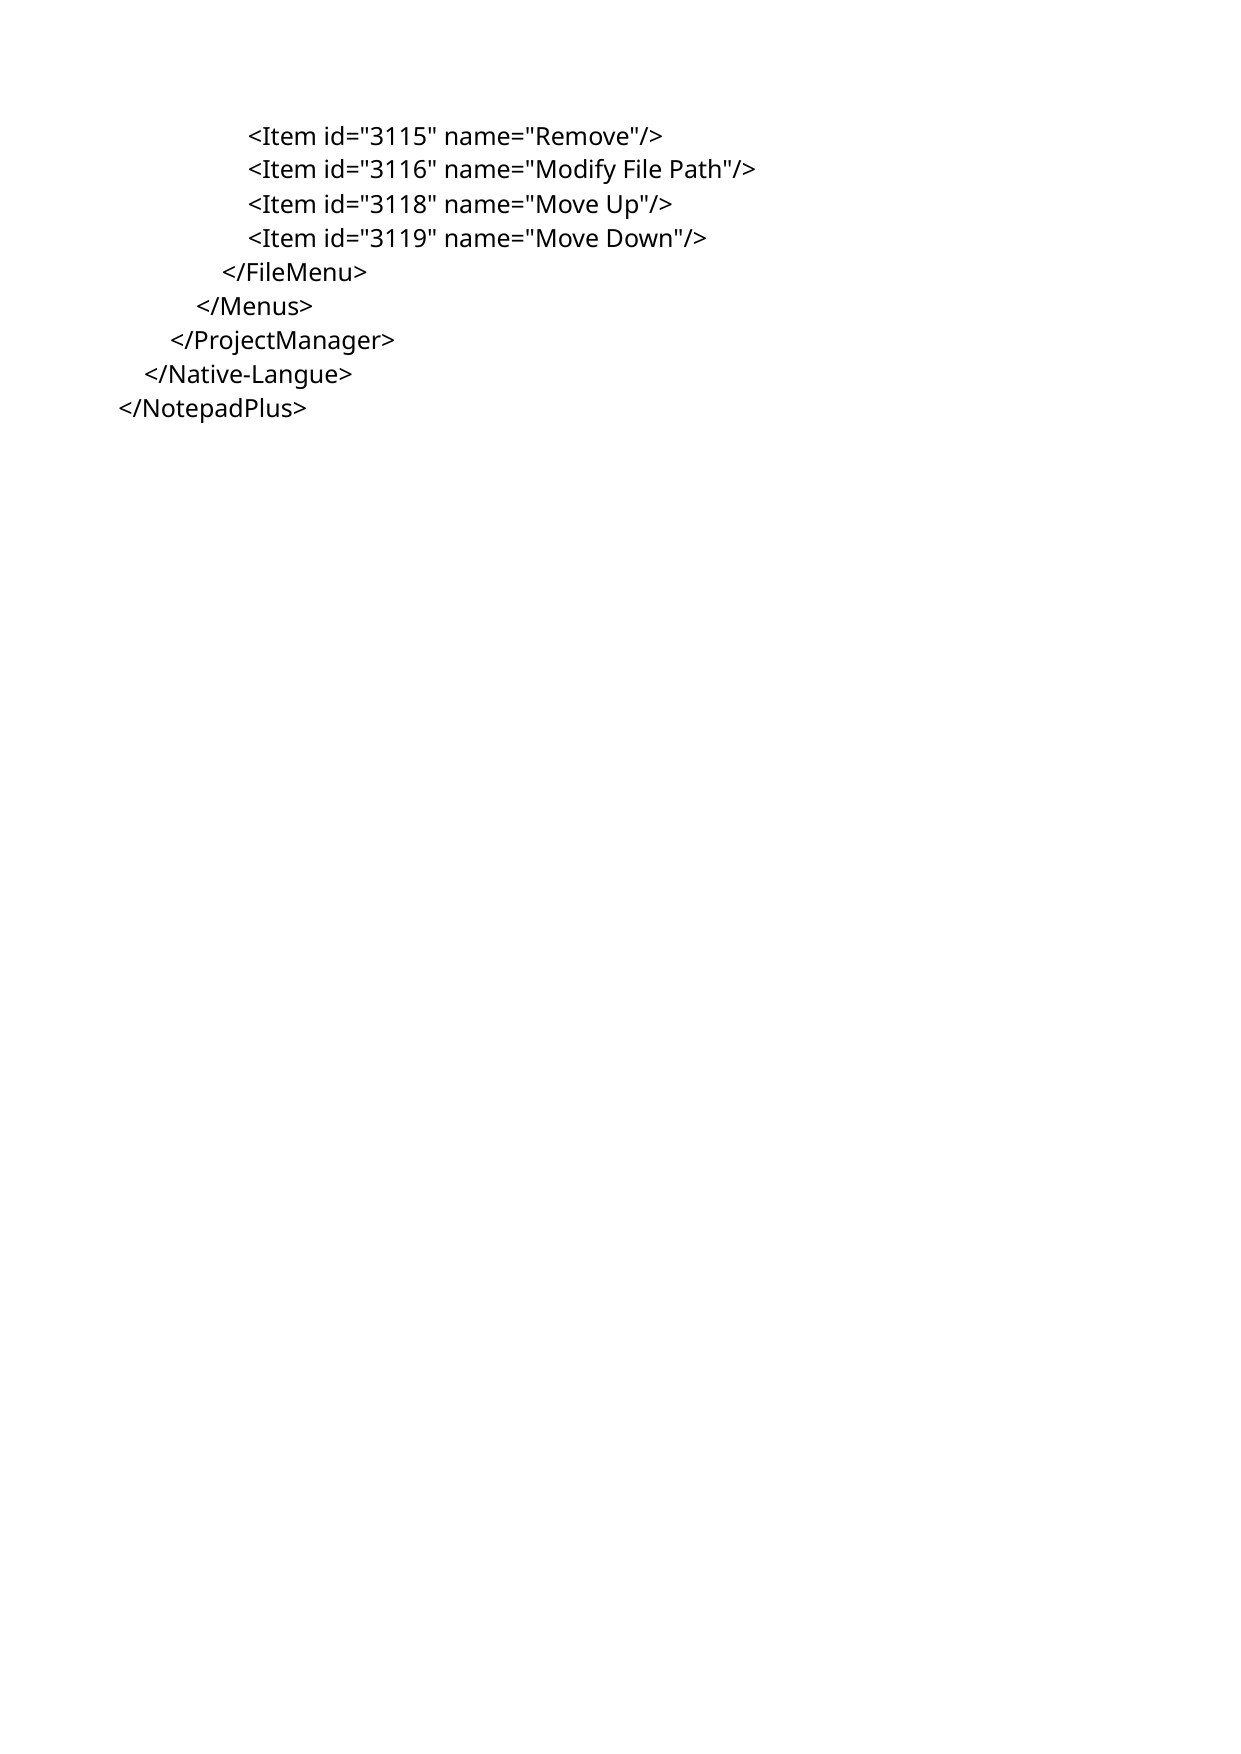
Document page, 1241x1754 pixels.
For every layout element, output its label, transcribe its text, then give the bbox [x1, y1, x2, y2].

text </FileMenu> [118, 254, 1122, 288]
text </Native-Langue> [118, 357, 1122, 391]
text <Item id="3118" name="Move Up"/> [118, 186, 1122, 220]
text <Item id="3116" name="Modify File Path"/> [118, 152, 1122, 186]
text </Menus> [118, 288, 1122, 322]
text <Item id="3115" name="Remove"/> [118, 118, 1122, 152]
text <Item id="3119" name="Move Down"/> [118, 220, 1122, 254]
text </NotepadPlus> [118, 391, 1122, 425]
text </ProjectManager> [118, 322, 1122, 357]
